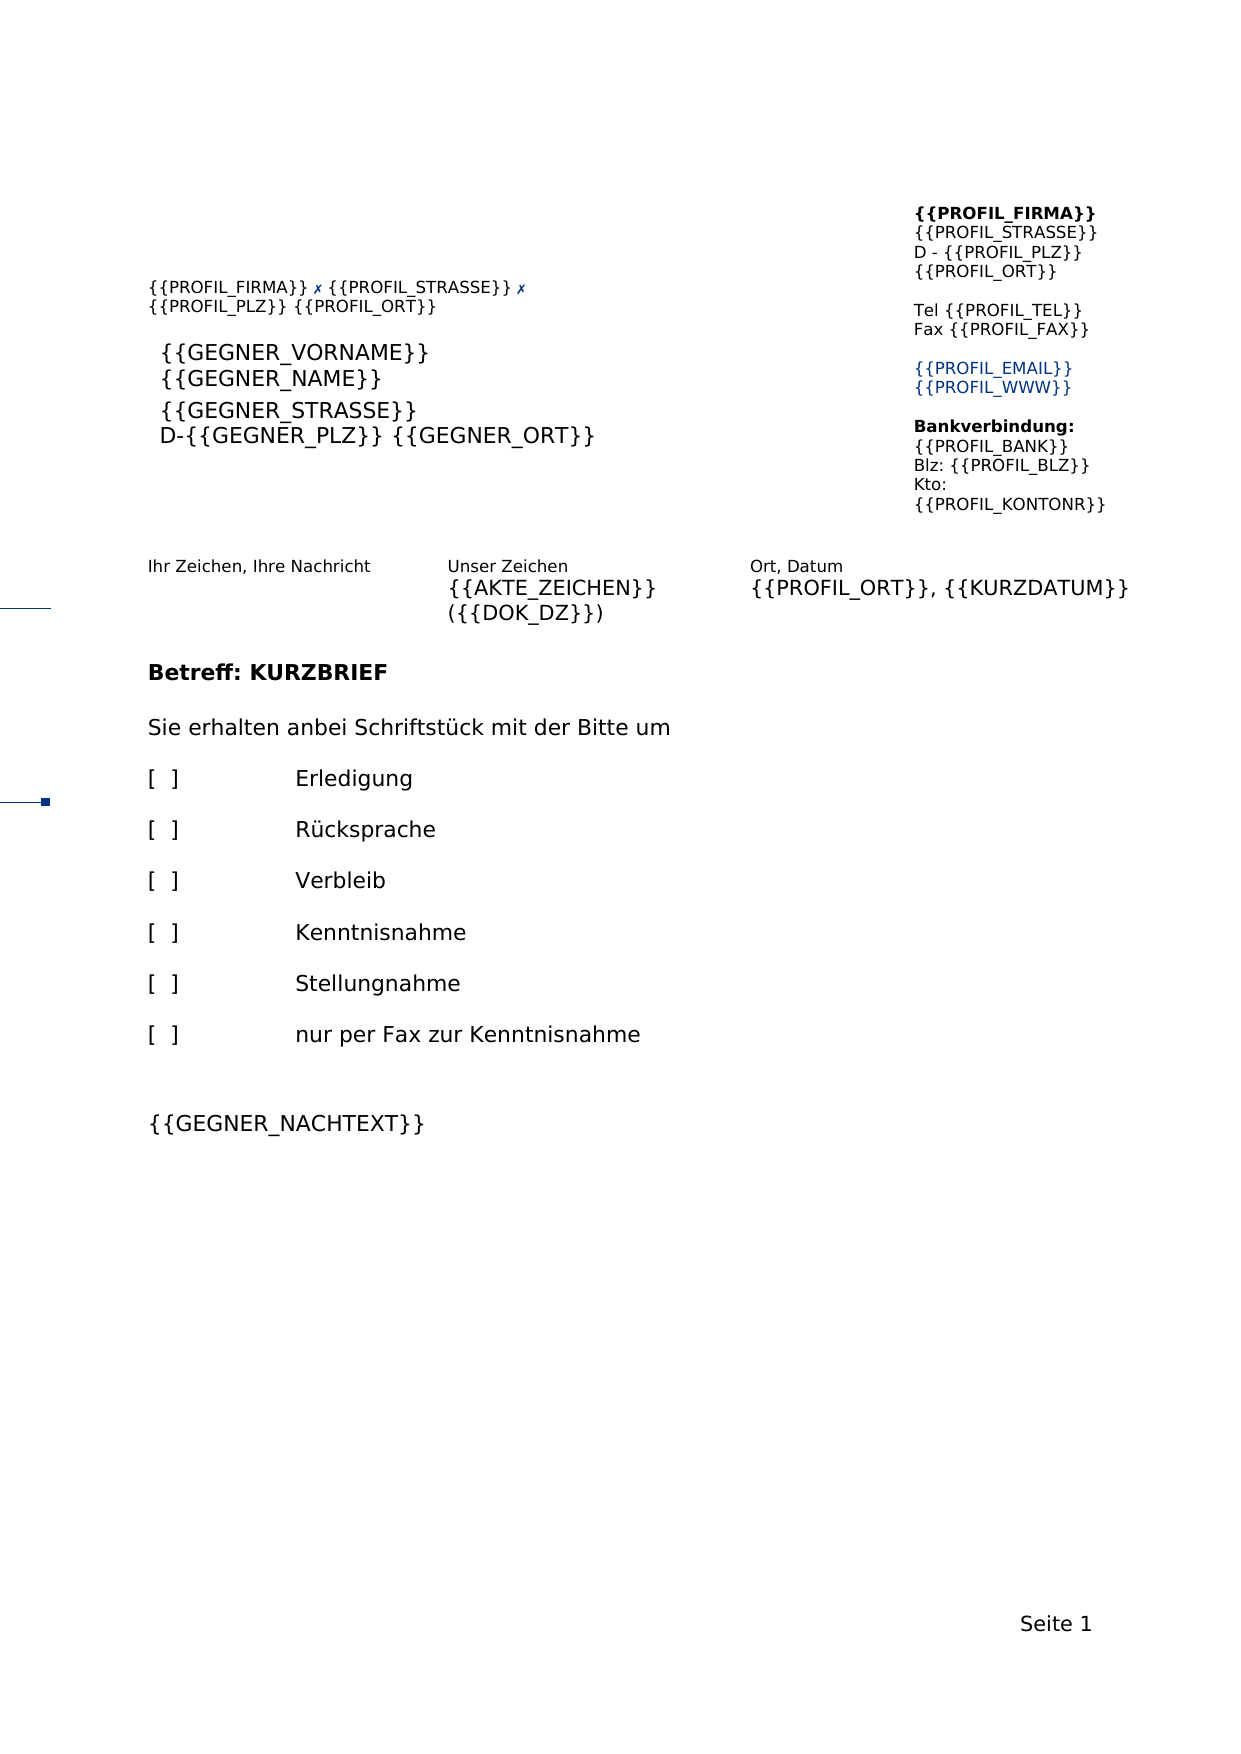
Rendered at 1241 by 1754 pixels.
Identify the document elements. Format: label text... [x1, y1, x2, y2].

text [ ] Verbleib [148, 868, 1092, 894]
table_cell {{PROFIL_ORT}}, {{KURZDATUM}} [750, 576, 1182, 625]
text [ ] Rücksprache [148, 817, 1092, 843]
table_cell {{AKTE_ZEICHEN}} ({{DOK_DZ}}) [448, 576, 750, 625]
text {{PROFIL_FIRMA}}  {{PROFIL_STRASSE}}  {{PROFIL_PLZ}} {{PROFIL_ORT}} [148, 277, 649, 316]
text [ ] nur per Fax zur Kenntnisnahme [148, 1022, 1092, 1047]
text [ ] Stellungnahme [148, 971, 1092, 996]
text Betreff: KURZBRIEF [148, 660, 1092, 686]
text {{GEGNER_VORNAME}} {{GEGNER_NAME}} [159, 340, 649, 391]
table_header Ihr Zeichen, Ihre Nachricht [148, 557, 447, 576]
table_cell [148, 576, 447, 625]
text [ ] Kenntnisnahme [148, 919, 1092, 945]
text {{GEGNER_NACHTEXT}} [148, 1111, 1092, 1136]
text Sie erhalten anbei Schriftstück mit der Bitte um [148, 715, 1092, 741]
table_header Ort, Datum [750, 557, 1182, 576]
text [ ] Erledigung [148, 766, 1092, 792]
text {{GEGNER_STRASSE}} D-{{GEGNER_PLZ}} {{GEGNER_ORT}} [159, 398, 649, 449]
table_header Unser Zeichen [448, 557, 750, 576]
